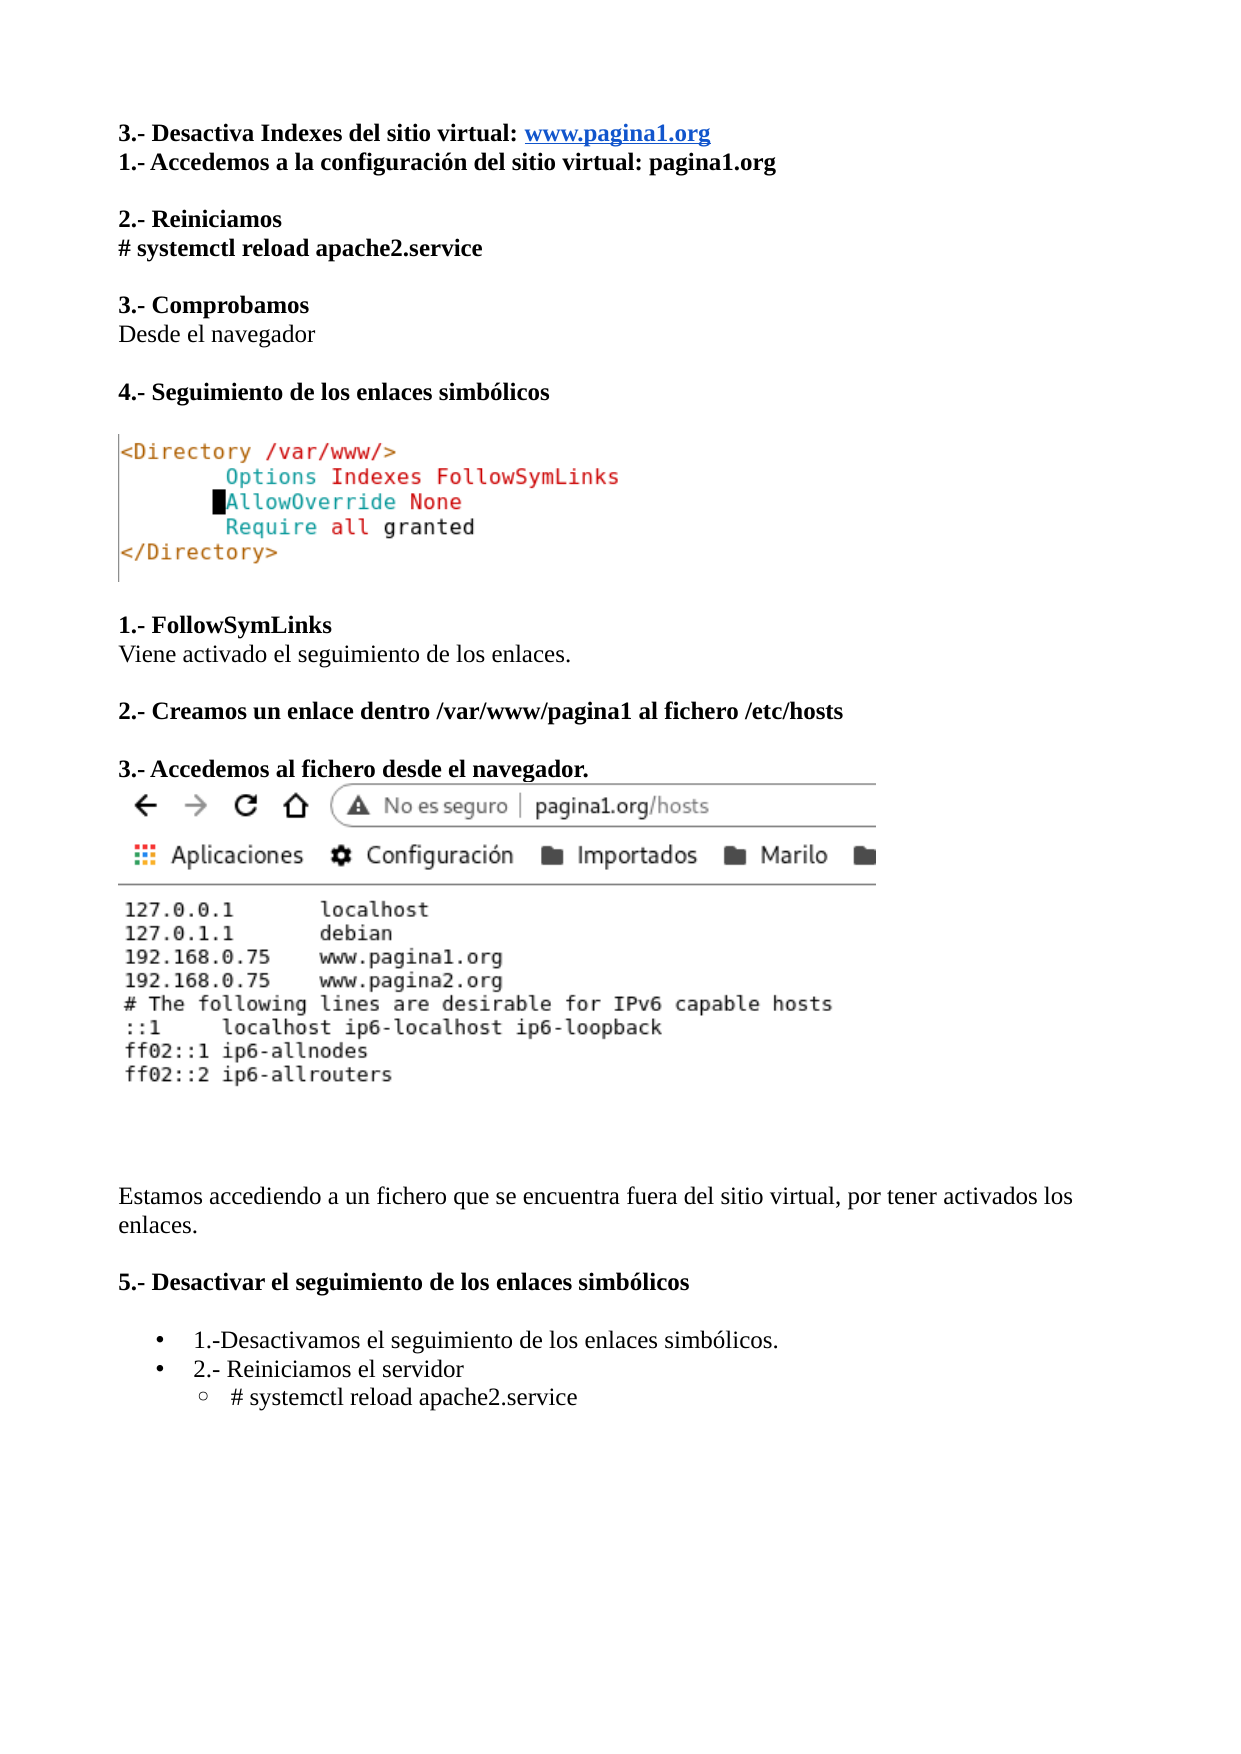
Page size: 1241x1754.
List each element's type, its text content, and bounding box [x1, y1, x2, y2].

list 2.- Reiniciamos el servidor [156, 1354, 1122, 1382]
text Desde el navegador [118, 319, 1122, 348]
text 3.- Comprobamos [118, 291, 1122, 319]
text 5.- Desactivar el seguimiento de los enlaces simbólicos [118, 1267, 1122, 1296]
text Estamos accediendo a un fichero que se encuentra fuera del sitio virtual, por tener activados los enlaces. [118, 1181, 1122, 1239]
text 3.- Accedemos al fichero desde el navegador. [118, 754, 1122, 783]
text # systemctl reload apache2.service [118, 233, 1122, 262]
text Viene activado el seguimiento de los enlaces. [118, 639, 1122, 668]
picture [118, 434, 652, 582]
text 4.- Seguimiento de los enlaces simbólicos [118, 377, 1122, 406]
text 1.- Accedemos a la configuración del sitio virtual: pagina1.org [118, 147, 1122, 176]
text 3.- Desactiva Indexes del sitio virtual: www.pagina1.org [118, 118, 1122, 147]
list # systemctl reload apache2.service [193, 1382, 1122, 1411]
text 1.- FollowSymLinks [118, 610, 1122, 639]
picture [118, 782, 876, 1182]
list 1.-Desactivamos el seguimiento de los enlaces simbólicos. [156, 1325, 1122, 1354]
text 2.- Reiniciamos [118, 204, 1122, 233]
text 2.- Creamos un enlace dentro /var/www/pagina1 al fichero /etc/hosts [118, 696, 1122, 725]
